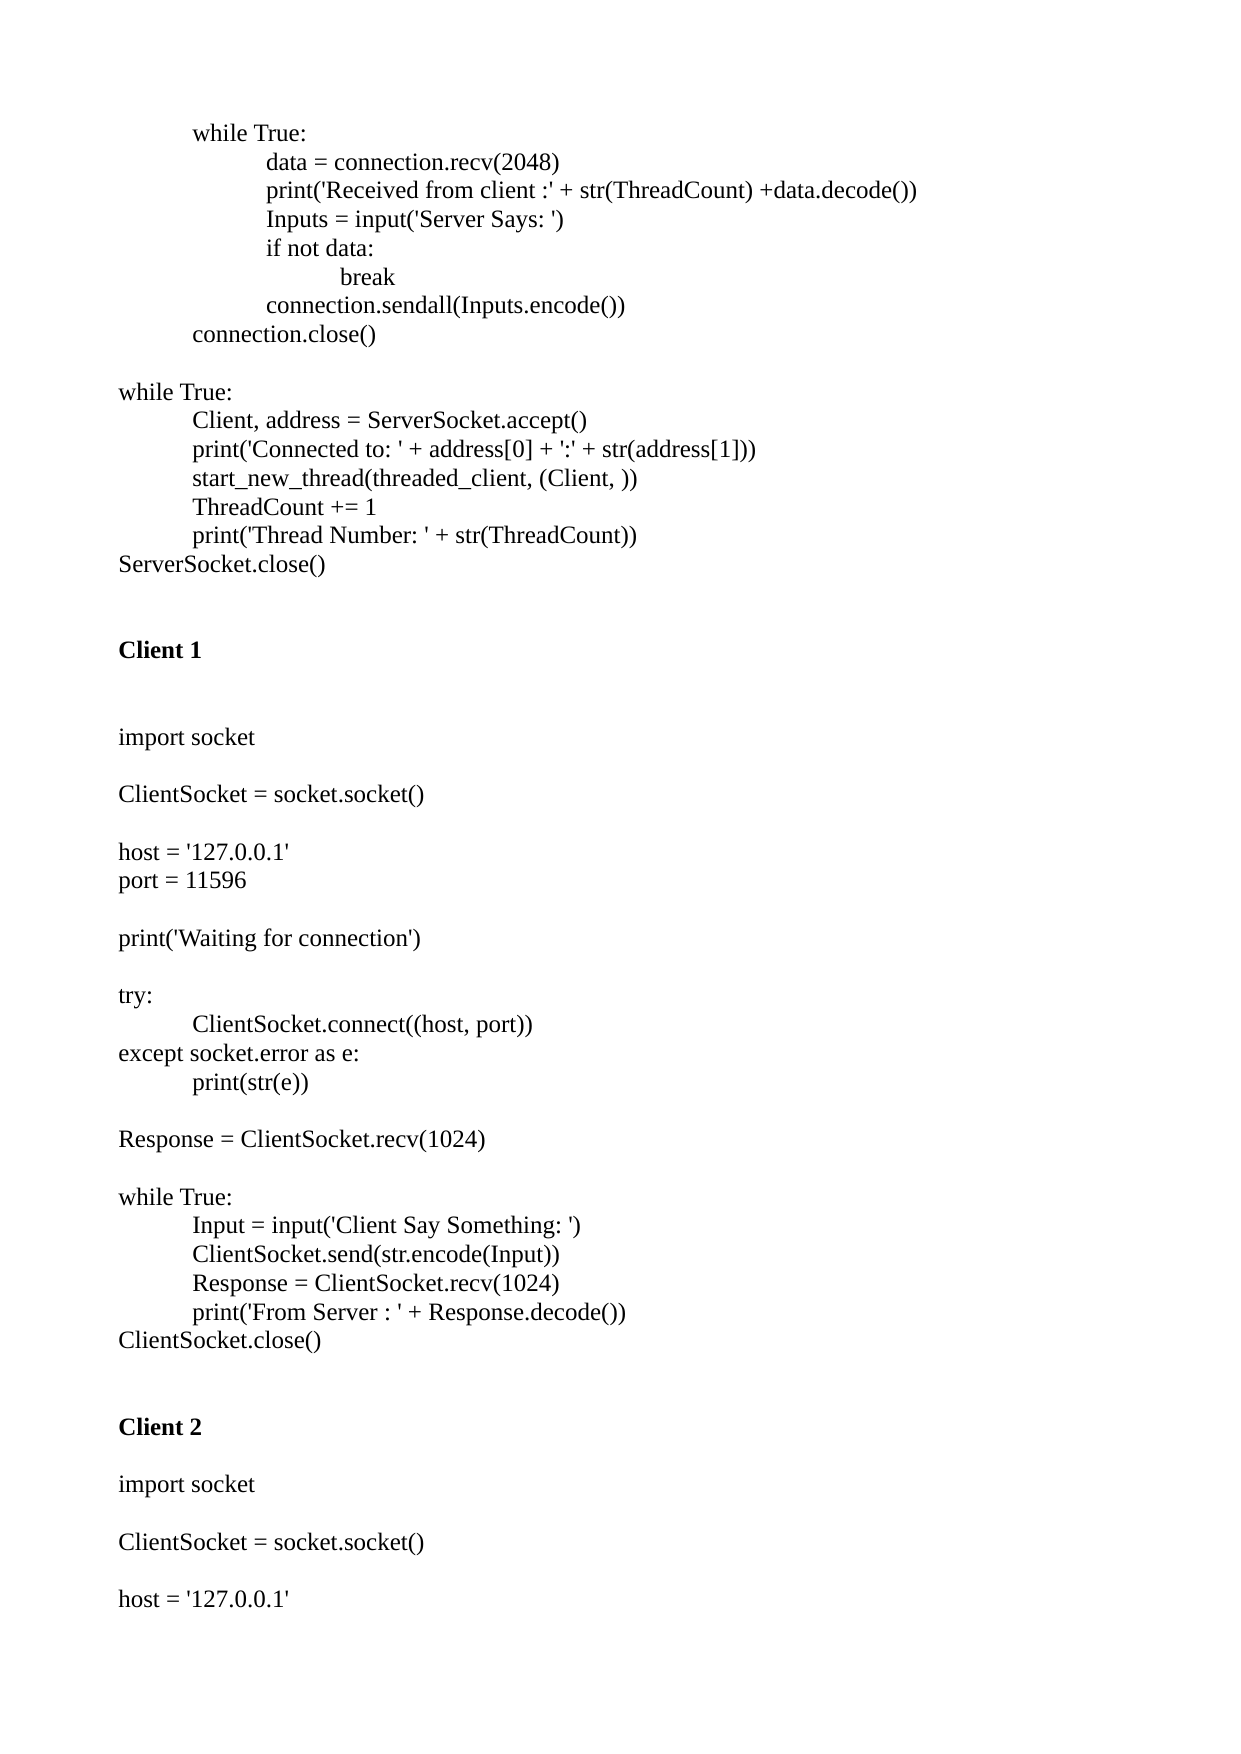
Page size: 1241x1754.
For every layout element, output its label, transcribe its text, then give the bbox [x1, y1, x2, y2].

text host = '127.0.0.1' [118, 837, 1122, 866]
text Client 2 [118, 1412, 1122, 1441]
text while True: [118, 377, 1122, 406]
text ClientSocket = socket.socket() [118, 779, 1122, 808]
text try: [118, 981, 1122, 1009]
text if not data: [118, 233, 1122, 262]
text Response = ClientSocket.recv(1024) [118, 1124, 1122, 1153]
text Inputs = input('Server Says: ') [118, 204, 1122, 233]
text port = 11596 [118, 866, 1122, 894]
text print(str(e)) [118, 1067, 1122, 1096]
text Client, address = ServerSocket.accept() [118, 406, 1122, 434]
text print('From Server : ' + Response.decode()) [118, 1297, 1122, 1326]
text break [118, 262, 1122, 291]
text while True: [118, 118, 1122, 147]
text ClientSocket.connect((host, port)) [118, 1009, 1122, 1038]
text except socket.error as e: [118, 1038, 1122, 1067]
text Client 1 [118, 636, 1122, 664]
text ClientSocket = socket.socket() [118, 1527, 1122, 1556]
text import socket [118, 1469, 1122, 1498]
text data = connection.recv(2048) [118, 147, 1122, 176]
text print('Thread Number: ' + str(ThreadCount)) [118, 521, 1122, 549]
text ServerSocket.close() [118, 549, 1122, 578]
text while True: [118, 1182, 1122, 1211]
text connection.sendall(Inputs.encode()) [118, 291, 1122, 319]
text ThreadCount += 1 [118, 492, 1122, 521]
text Input = input('Client Say Something: ') [118, 1211, 1122, 1239]
text ClientSocket.send(str.encode(Input)) [118, 1239, 1122, 1268]
text print('Waiting for connection') [118, 923, 1122, 952]
text connection.close() [118, 319, 1122, 348]
text import socket [118, 722, 1122, 751]
text print('Received from client :' + str(ThreadCount) +data.decode()) [118, 176, 1122, 204]
text ClientSocket.close() [118, 1326, 1122, 1354]
text start_new_thread(threaded_client, (Client, )) [118, 463, 1122, 492]
text print('Connected to: ' + address[0] + ':' + str(address[1])) [118, 434, 1122, 463]
text host = '127.0.0.1' [118, 1584, 1122, 1613]
text Response = ClientSocket.recv(1024) [118, 1268, 1122, 1297]
